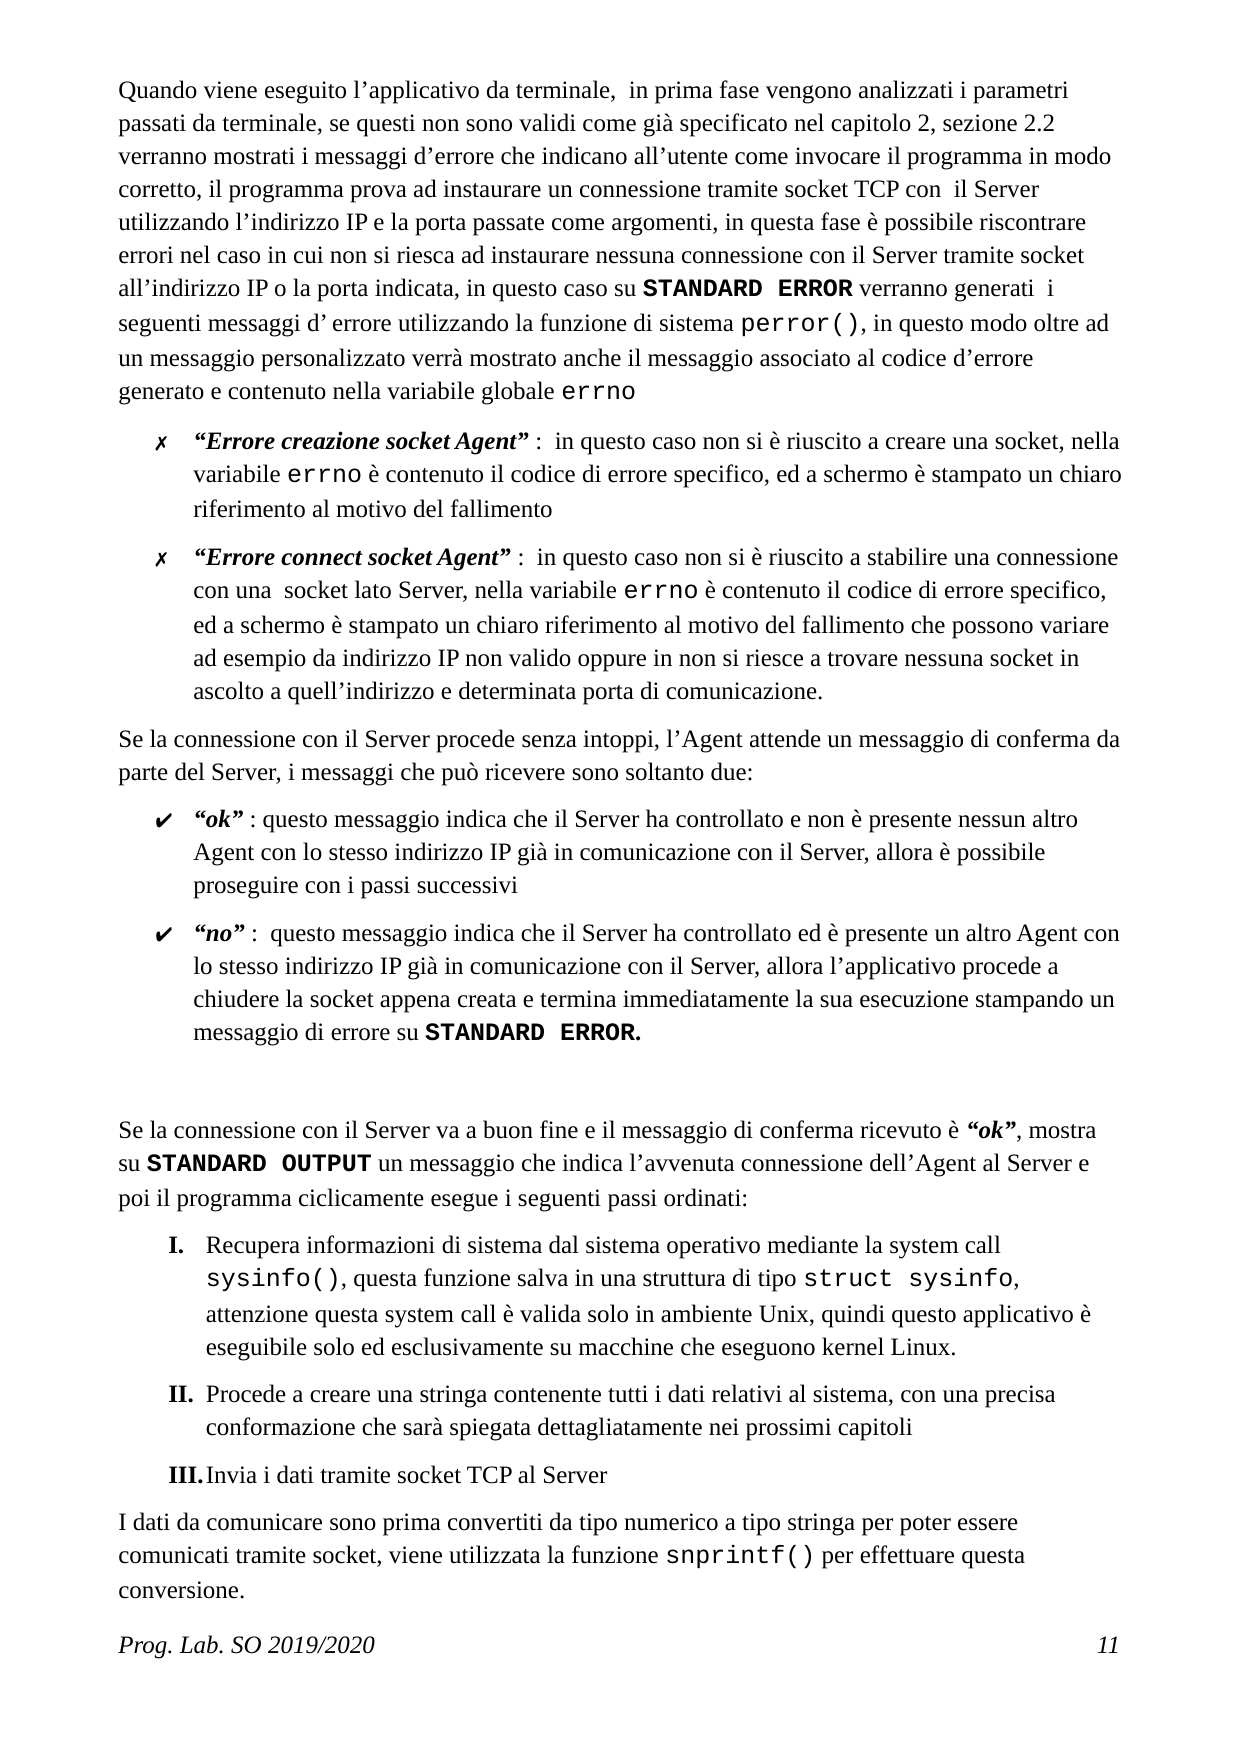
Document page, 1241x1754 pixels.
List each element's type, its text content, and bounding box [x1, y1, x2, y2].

list Procede a creare una stringa contenente tutti i dati relativi al sistema, con una precisa conformazione che sarà spiegata dettagliatamente nei prossimi capitoli [168, 1379, 1122, 1441]
list “Errore creazione socket Agent” : in questo caso non si è riuscito a creare una socket, nella variabile errno è contenuto il codice di errore specifico, ed a schermo è stampato un chiaro riferimento al motivo del fallimento [156, 426, 1122, 523]
list Recupera informazioni di sistema dal sistema operativo mediante la system call sysinfo(), questa funzione salva in una struttura di tipo struct sysinfo, attenzione questa system call è valida solo in ambiente Unix, quindi questo applicativo è eseguibile solo ed esclusivamente su macchine che eseguono kernel Linux. [168, 1231, 1122, 1360]
text Se la connessione con il Server procede senza intoppi, l’Agent attende un messaggio di conferma da parte del Server, i messaggi che può ricevere sono soltanto due: [118, 724, 1122, 786]
text I dati da comunicare sono prima convertiti da tipo numerico a tipo stringa per poter essere comunicati tramite socket, viene utilizzata la funzione snprintf() per effettuare questa conversione. [118, 1507, 1122, 1604]
list “Errore connect socket Agent” : in questo caso non si è riuscito a stabilire una connessione con una socket lato Server, nella variabile errno è contenuto il codice di errore specifico, ed a schermo è stampato un chiaro riferimento al motivo del fallimento che possono variare ad esempio da indirizzo IP non valido oppure in non si riesce a trovare nessuna socket in ascolto a quell’indirizzo e determinata porta di comunicazione. [156, 542, 1122, 705]
text Se la connessione con il Server va a buon fine e il messaggio di conferma ricevuto è “ok”, mostra su STANDARD OUTPUT un messaggio che indica l’avvenuta connessione dell’Agent al Server e poi il programma ciclicamente esegue i seguenti passi ordinati: [118, 1115, 1122, 1212]
list “ok” : questo messaggio indica che il Server ha controllato e non è presente nessun altro Agent con lo stesso indirizzo IP già in comunicazione con il Server, allora è possibile proseguire con i passi successivi [156, 804, 1122, 899]
text Quando viene eseguito l’applicativo da terminale, in prima fase vengono analizzati i parametri passati da terminale, se questi non sono validi come già specificato nel capitolo 2, sezione 2.2 verranno mostrati i messaggi d’errore che indicano all’utente come invocare il programma in modo corretto, il programma prova ad instaurare un connessione tramite socket TCP con il Server utilizzando l’indirizzo IP e la porta passate come argomenti, in questa fase è possibile riscontrare errori nel caso in cui non si riesca ad instaurare nessuna connessione con il Server tramite socket all’indirizzo IP o la porta indicata, in questo caso su STANDARD ERROR verranno generati i seguenti messaggi d’ errore utilizzando la funzione di sistema perror(), in questo modo oltre ad un messaggio personalizzato verrà mostrato anche il messaggio associato al codice d’errore generato e contenuto nella variabile globale errno [118, 75, 1122, 407]
list “no” : questo messaggio indica che il Server ha controllato ed è presente un altro Agent con lo stesso indirizzo IP già in comunicazione con il Server, allora l’applicativo procede a chiudere la socket appena creata e termina immediatamente la sua esecuzione stampando un messaggio di errore su STANDARD ERROR. [156, 918, 1122, 1048]
list Invia i dati tramite socket TCP al Server [168, 1460, 1122, 1489]
